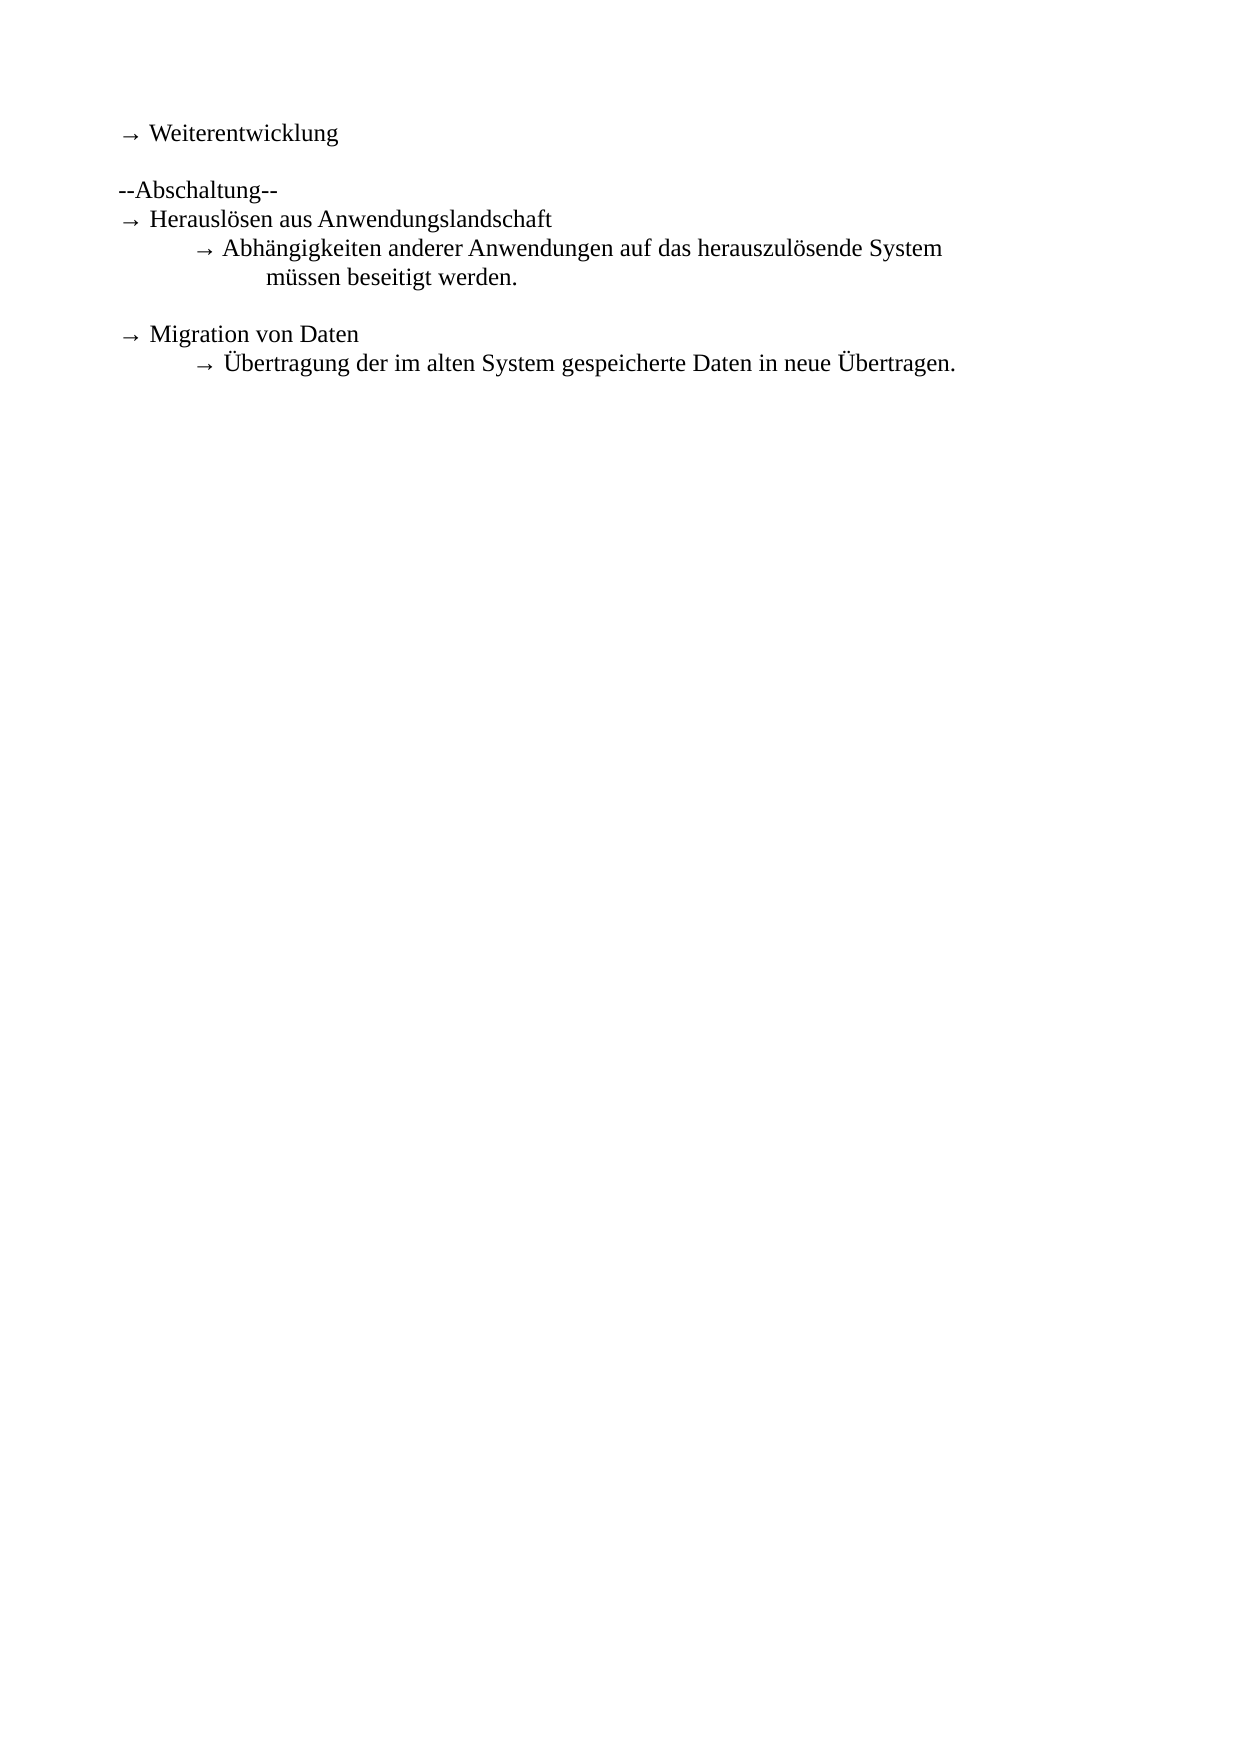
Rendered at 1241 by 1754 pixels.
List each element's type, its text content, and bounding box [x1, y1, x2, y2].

text müssen beseitigt werden. [118, 262, 1122, 291]
text → Weiterentwicklung [118, 118, 1122, 147]
text --Abschaltung-- [118, 176, 1122, 204]
text → Migration von Daten [118, 319, 1122, 348]
text → Abhängigkeiten anderer Anwendungen auf das herauszulösende System [118, 233, 1122, 262]
text → Herauslösen aus Anwendungslandschaft [118, 204, 1122, 233]
text → Übertragung der im alten System gespeicherte Daten in neue Übertragen. [118, 348, 1122, 377]
